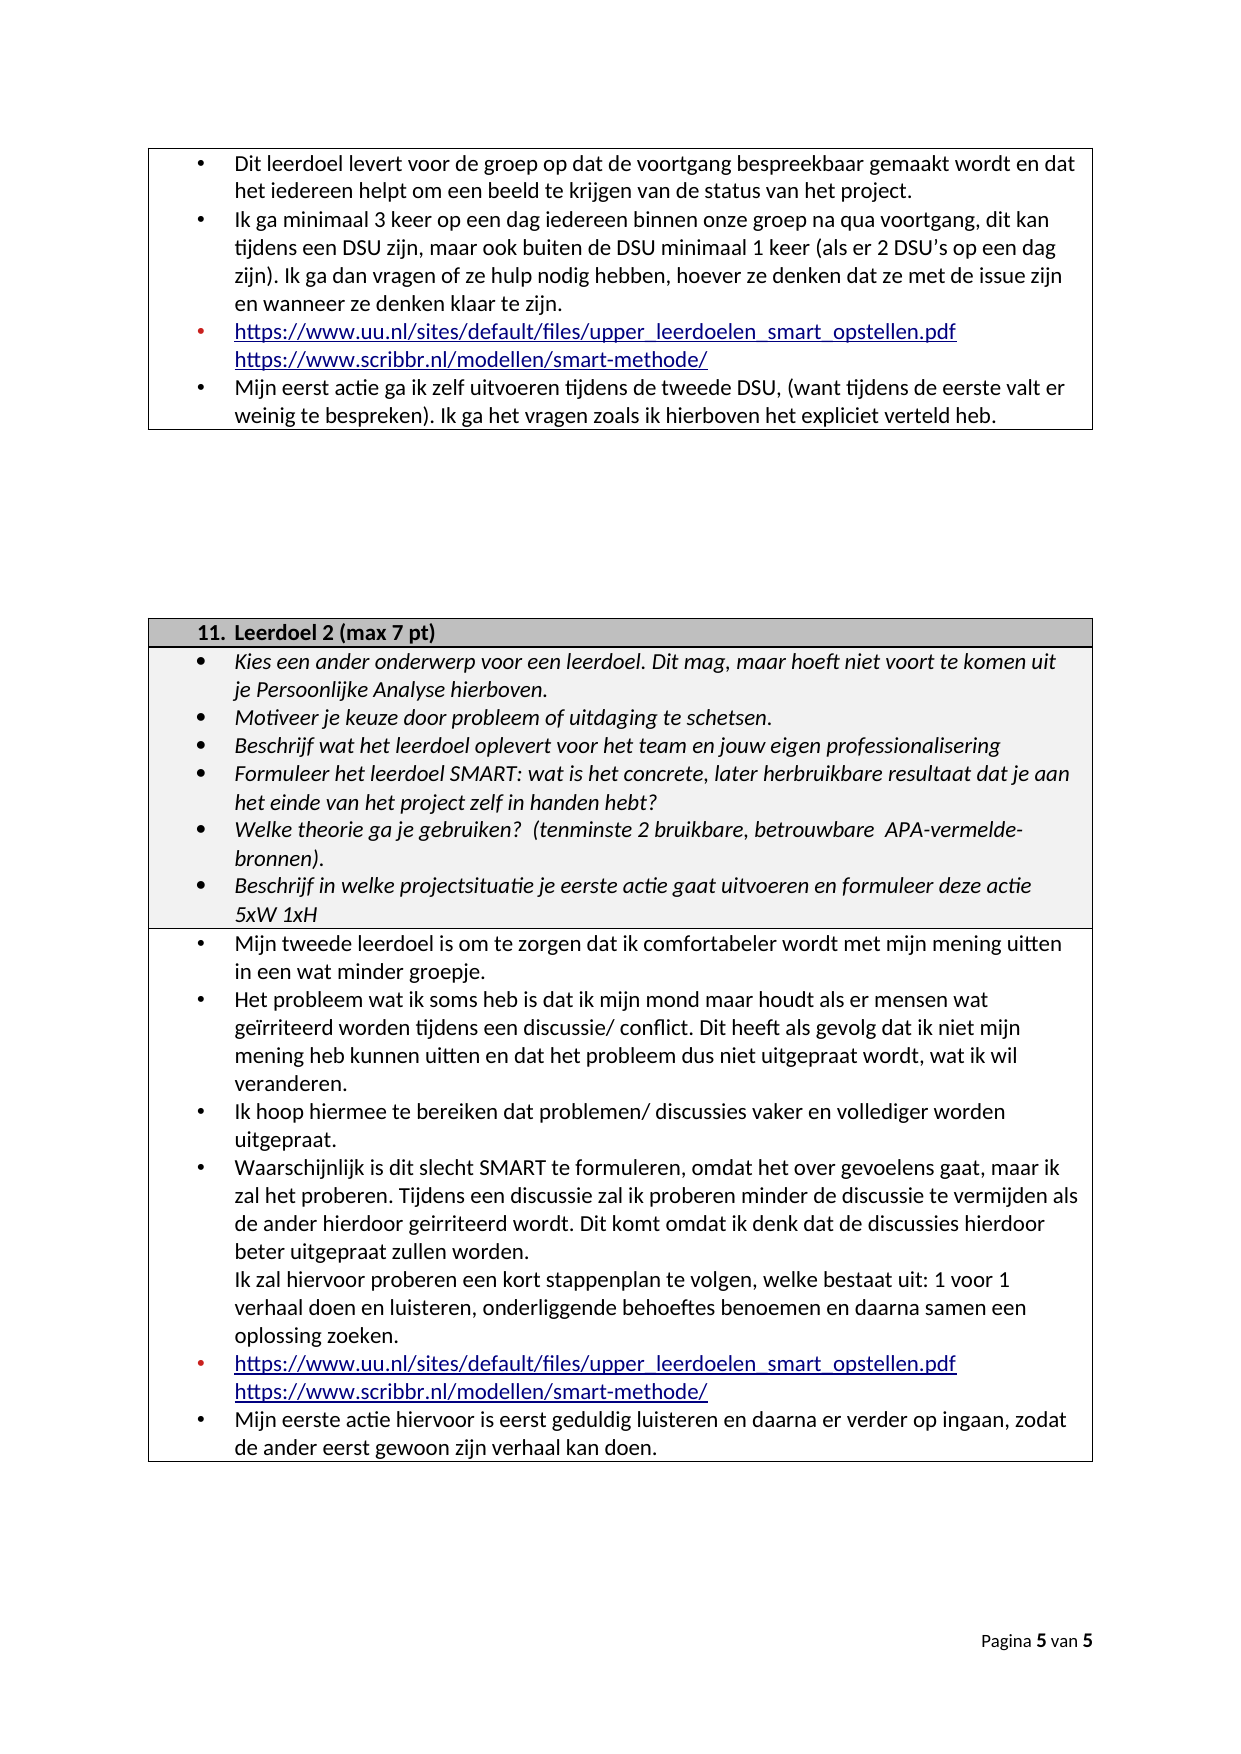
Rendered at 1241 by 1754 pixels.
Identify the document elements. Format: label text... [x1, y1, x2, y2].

table_header Leerdoel 2 (max 7 pt) [149, 619, 1092, 646]
table_cell Kies een ander onderwerp voor een leerdoel. Dit mag, maar hoeft niet voort te komen uit je Persoonlijke Analyse hierboven. Motiveer je keuze door probleem of uitdaging te schetsen. Beschrijf wat het leerdoel oplevert voor het team en jouw eigen professionalisering Formuleer het leerdoel SMART: wat is het concrete, later herbruikbare resultaat dat je aan het einde van het project zelf in handen hebt? Welke theorie ga je gebruiken? (tenminste 2 bruikbare, betrouwbare APA-vermelde-bronnen). Beschrijf in welke projectsituatie je eerste actie gaat uitvoeren en formuleer deze actie 5xW 1xH [149, 648, 1092, 928]
table_cell Tijdens het OSM project heb ik van mijn groepsgenoten als feedback gekregen dat ik nog wel vaker kon checken hoe het bij iedereen ging qua voortgang van taken. Dit stel ik dus als leerdoel voor het IOT project, omdat ik dit als feedback heb gekregen tijdens het vorige project, waardoor dit voor mij een uitdaging is om dit te verbeteren. Dit leerdoel levert voor de groep op dat de voortgang bespreekbaar gemaakt wordt en dat het iedereen helpt om een beeld te krijgen van de status van het project. Ik ga minimaal 3 keer op een dag iedereen binnen onze groep na qua voortgang, dit kan tijdens een DSU zijn, maar ook buiten de DSU minimaal 1 keer (als er 2 DSU’s op een dag zijn). Ik ga dan vragen of ze hulp nodig hebben, hoever ze denken dat ze met de issue zijn en wanneer ze denken klaar te zijn. https://www.uu.nl/sites/default/files/upper_leerdoelen_smart_opstellen.pdf https://www.scribbr.nl/modellen/smart-methode/ Mijn eerst actie ga ik zelf uitvoeren tijdens de tweede DSU, (want tijdens de eerste valt er weinig te bespreken). Ik ga het vragen zoals ik hierboven het expliciet verteld heb. [149, 149, 1092, 429]
table_cell Mijn tweede leerdoel is om te zorgen dat ik comfortabeler wordt met mijn mening uitten in een wat minder groepje. Het probleem wat ik soms heb is dat ik mijn mond maar houdt als er mensen wat geïrriteerd worden tijdens een discussie/ conflict. Dit heeft als gevolg dat ik niet mijn mening heb kunnen uitten en dat het probleem dus niet uitgepraat wordt, wat ik wil veranderen. Ik hoop hiermee te bereiken dat problemen/ discussies vaker en vollediger worden uitgepraat. Waarschijnlijk is dit slecht SMART te formuleren, omdat het over gevoelens gaat, maar ik zal het proberen. Tijdens een discussie zal ik proberen minder de discussie te vermijden als de ander hierdoor geirriteerd wordt. Dit komt omdat ik denk dat de discussies hierdoor beter uitgepraat zullen worden. Ik zal hiervoor proberen een kort stappenplan te volgen, welke bestaat uit: 1 voor 1 verhaal doen en luisteren, onderliggende behoeftes benoemen en daarna samen een oplossing zoeken. https://www.uu.nl/sites/default/files/upper_leerdoelen_smart_opstellen.pdf https://www.scribbr.nl/modellen/smart-methode/ Mijn eerste actie hiervoor is eerst geduldig luisteren en daarna er verder op ingaan, zodat de ander eerst gewoon zijn verhaal kan doen. [149, 929, 1092, 1461]
